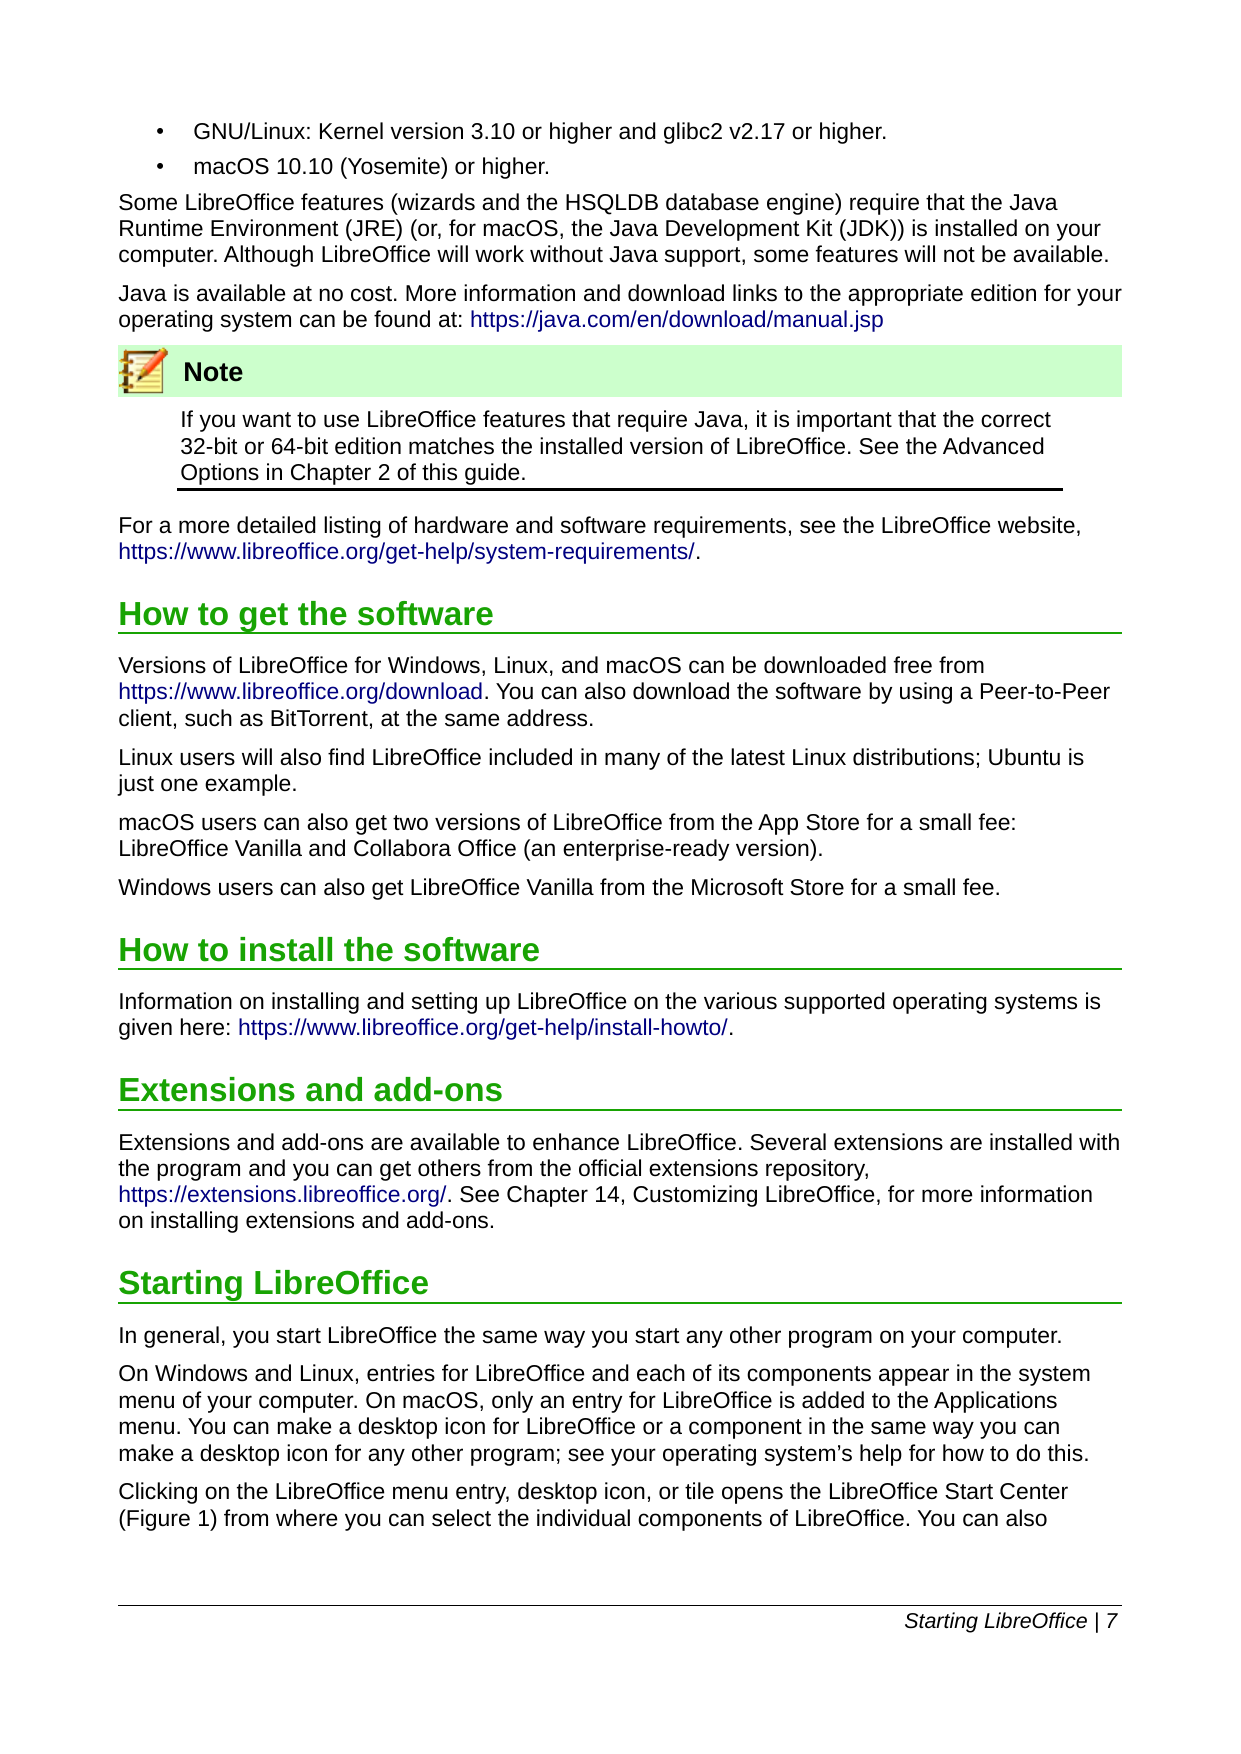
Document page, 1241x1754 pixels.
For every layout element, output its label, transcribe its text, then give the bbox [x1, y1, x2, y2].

list macOS 10.10 (Yosemite) or higher. [156, 153, 1122, 180]
text In general, you start LibreOffice the same way you start any other program on your computer. [118, 1322, 1122, 1348]
text Windows users can also get LibreOffice Vanilla from the Microsoft Store for a small fee. [118, 874, 1122, 900]
text Information on installing and setting up LibreOffice on the various supported operating systems is given here: https://www.libreoffice.org/get-help/install-howto/. [118, 988, 1122, 1041]
text If you want to use LibreOffice features that require Java, it is important that the correct 32-bit or 64-bit edition matches the installed version of LibreOffice. See the Advanced Options in Chapter 2 of this guide. [177, 403, 1063, 488]
text Linux users will also find LibreOffice included in many of the latest Linux distributions; Ubuntu is just one example. [118, 743, 1122, 796]
text On Windows and Linux, entries for LibreOffice and each of its components appear in the system menu of your computer. On macOS, only an entry for LibreOffice is added to the Applications menu. You can make a desktop icon for LibreOffice or a component in the same way you can make a desktop icon for any other program; see your operating system’s help for how to do this. [118, 1360, 1122, 1466]
picture [119, 346, 170, 397]
text macOS users can also get two versions of LibreOffice from the App Store for a small fee: LibreOffice Vanilla and Collabora Office (an enterprise-ready version). [118, 809, 1122, 861]
subtitle Extensions and add-ons [118, 1070, 1122, 1109]
subtitle Starting LibreOffice [118, 1263, 1122, 1302]
text Clicking on the LibreOffice menu entry, desktop icon, or tile opens the LibreOffice Start Center (Figure 1) from where you can select the individual components of LibreOffice. You can also [118, 1478, 1122, 1531]
text Versions of LibreOffice for Windows, Linux, and macOS can be downloaded free from https://www.libreoffice.org/download. You can also download the software by using a Peer-to-Peer client, such as BitTorrent, at the same address. [118, 652, 1122, 731]
text Java is available at no cost. More information and download links to the appropriate edition for your operating system can be found at: https://java.com/en/download/manual.jsp [118, 280, 1122, 333]
subtitle How to get the software [118, 594, 1122, 632]
text For a more detailed listing of hardware and software requirements, see the LibreOffice website, https://www.libreoffice.org/get-help/system-requirements/. [118, 512, 1122, 564]
subtitle How to install the software [118, 930, 1122, 968]
subtitle Note [118, 345, 1122, 397]
text Some LibreOffice features (wizards and the HSQLDB database engine) require that the Java Runtime Environment (JRE) (or, for macOS, the Java Development Kit (JDK)) is installed on your computer. Although LibreOffice will work without Java support, some features will not be available. [118, 188, 1122, 268]
text Extensions and add-ons are available to enhance LibreOffice. Several extensions are installed with the program and you can get others from the official extensions repository, https://extensions.libreoffice.org/. See Chapter 14, Customizing LibreOffice, for more information on installing extensions and add-ons. [118, 1128, 1122, 1234]
list GNU/Linux: Kernel version 3.10 or higher and glibc2 v2.17 or higher. [156, 118, 1122, 144]
